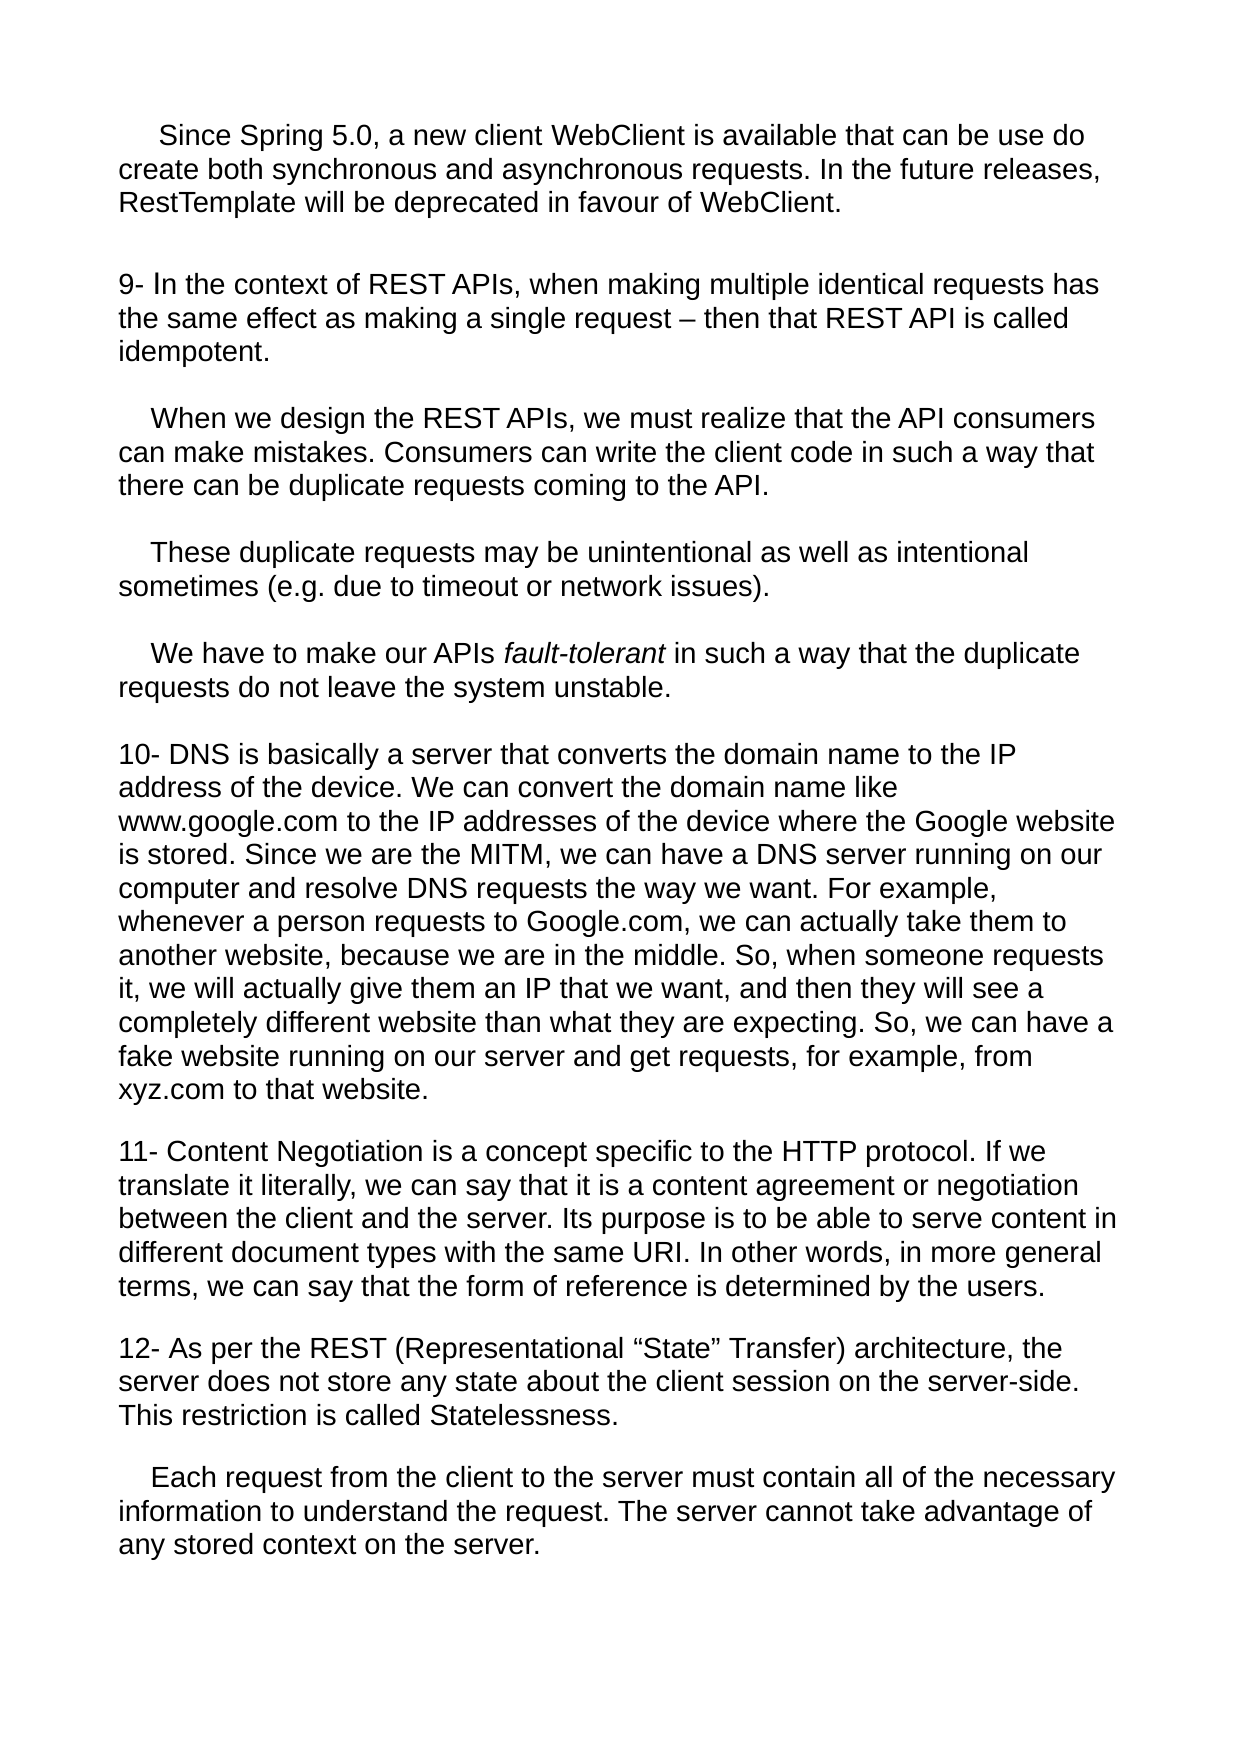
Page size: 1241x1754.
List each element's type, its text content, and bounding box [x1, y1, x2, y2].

text These duplicate requests may be unintentional as well as intentional sometimes (e.g. due to timeout or network issues). [118, 536, 1122, 603]
text We have to make our APIs fault-tolerant in such a way that the duplicate requests do not leave the system unstable. [118, 636, 1122, 703]
text 12- As per the REST (Representational “State” Transfer) architecture, the server does not store any state about the client session on the server-side. This restriction is called Statelessness. [118, 1331, 1122, 1432]
text When we design the REST APIs, we must realize that the API consumers can make mistakes. Consumers can write the client code in such a way that there can be duplicate requests coming to the API. [118, 401, 1122, 502]
text Since Spring 5.0, a new client WebClient is available that can be use do create both synchronous and asynchronous requests. In the future releases, RestTemplate will be deprecated in favour of WebClient. [118, 118, 1122, 219]
text 11- Content Negotiation is a concept specific to the HTTP protocol. If we translate it literally, we can say that it is a content agreement or negotiation between the client and the server. Its purpose is to be able to serve content in different document types with the same URI. In other words, in more general terms, we can say that the form of reference is determined by the users. [118, 1134, 1122, 1302]
text 10- DNS is basically a server that converts the domain name to the IP address of the device. We can convert the domain name like www.google.com to the IP addresses of the device where the Google website is stored. Since we are the MITM, we can have a DNS server running on our computer and resolve DNS requests the way we want. For example, whenever a person requests to Google.com, we can actually take them to another website, because we are in the middle. So, when someone requests it, we will actually give them an IP that we want, and then they will see a completely different website than what they are expecting. So, we can have a fake website running on our server and get requests, for example, from xyz.com to that website. [118, 737, 1122, 1106]
text Each request from the client to the server must contain all of the necessary information to understand the request. The server cannot take advantage of any stored context on the server. [118, 1460, 1122, 1561]
text 9- In the context of REST APIs, when making multiple identical requests has the same effect as making a single request – then that REST API is called idempotent. [118, 265, 1122, 368]
